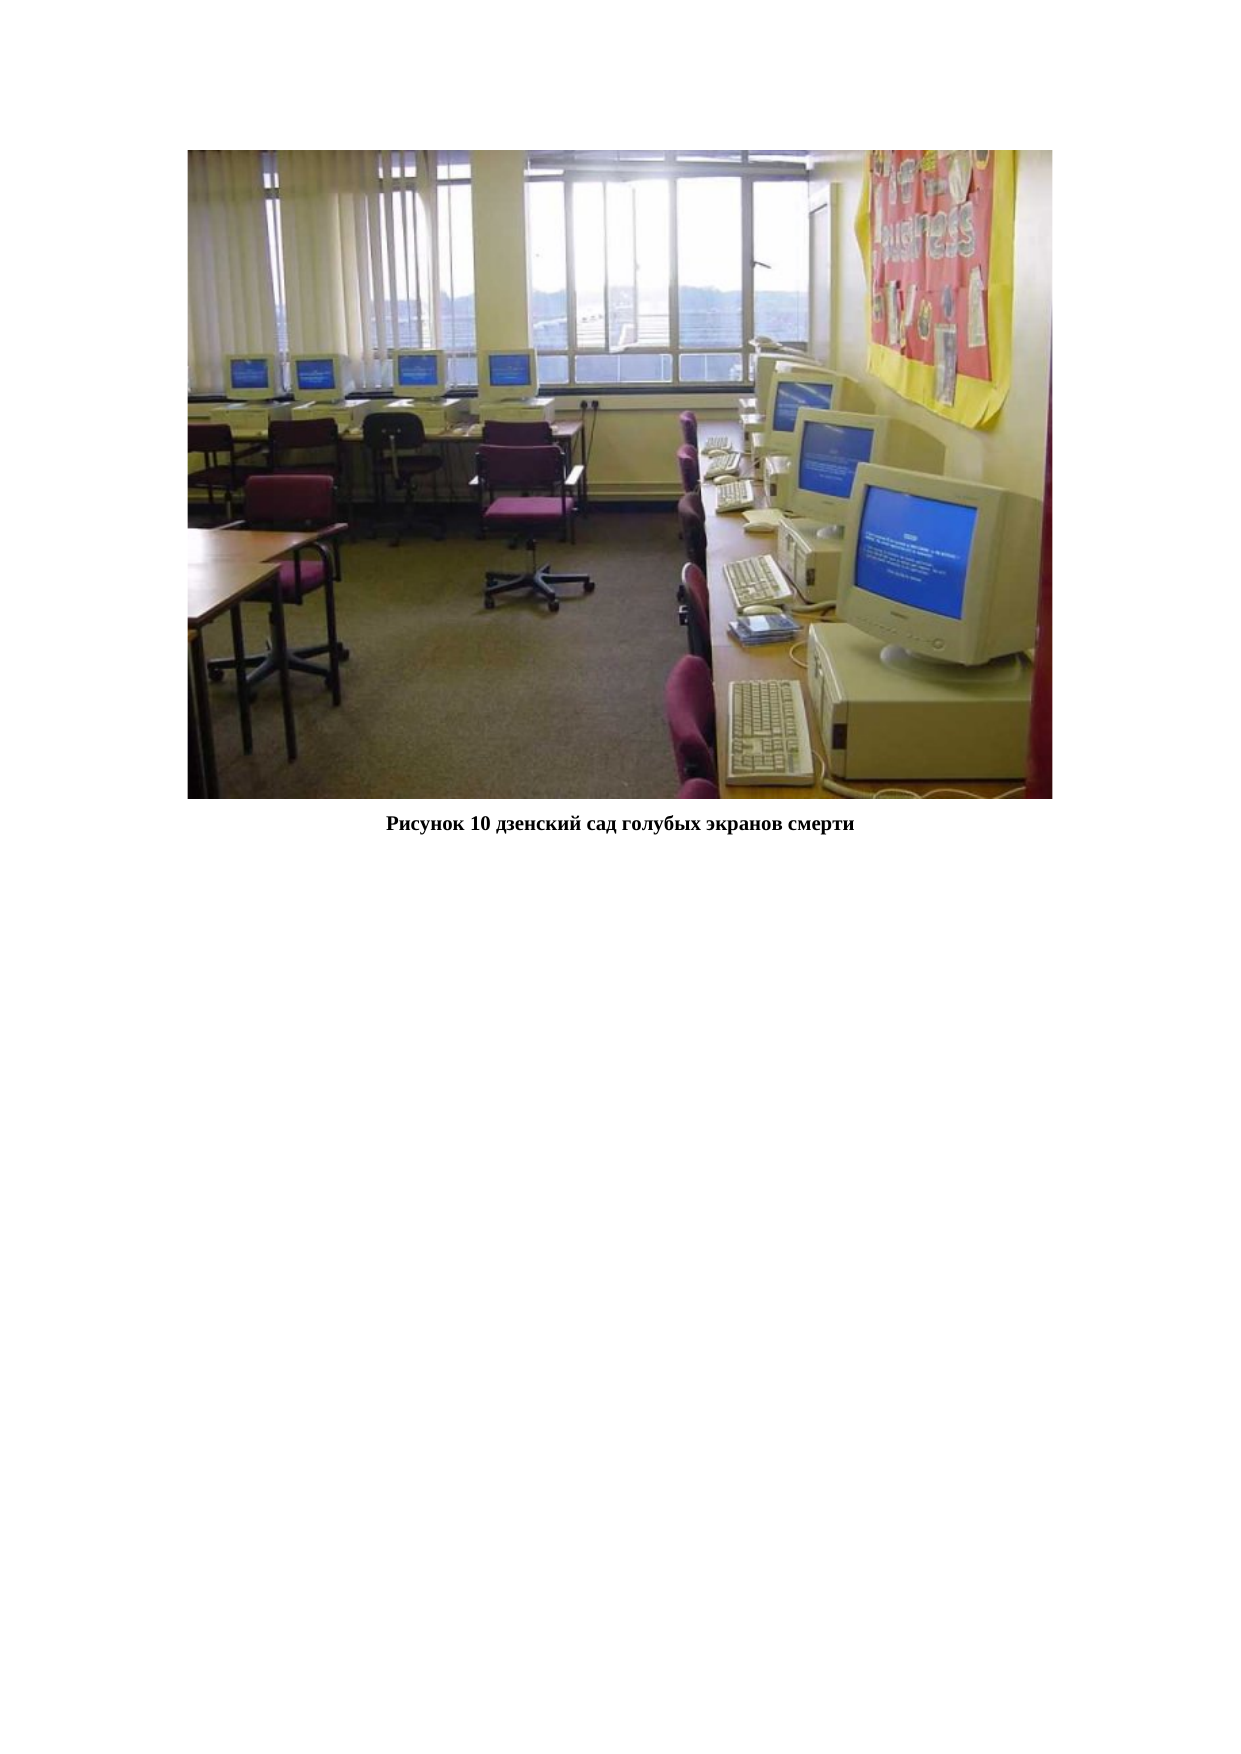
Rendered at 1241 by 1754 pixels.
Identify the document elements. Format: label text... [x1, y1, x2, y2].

text Рисунок 10 дзенский сад голубых экранов смерти [187, 811, 1053, 835]
picture [187, 150, 1053, 799]
